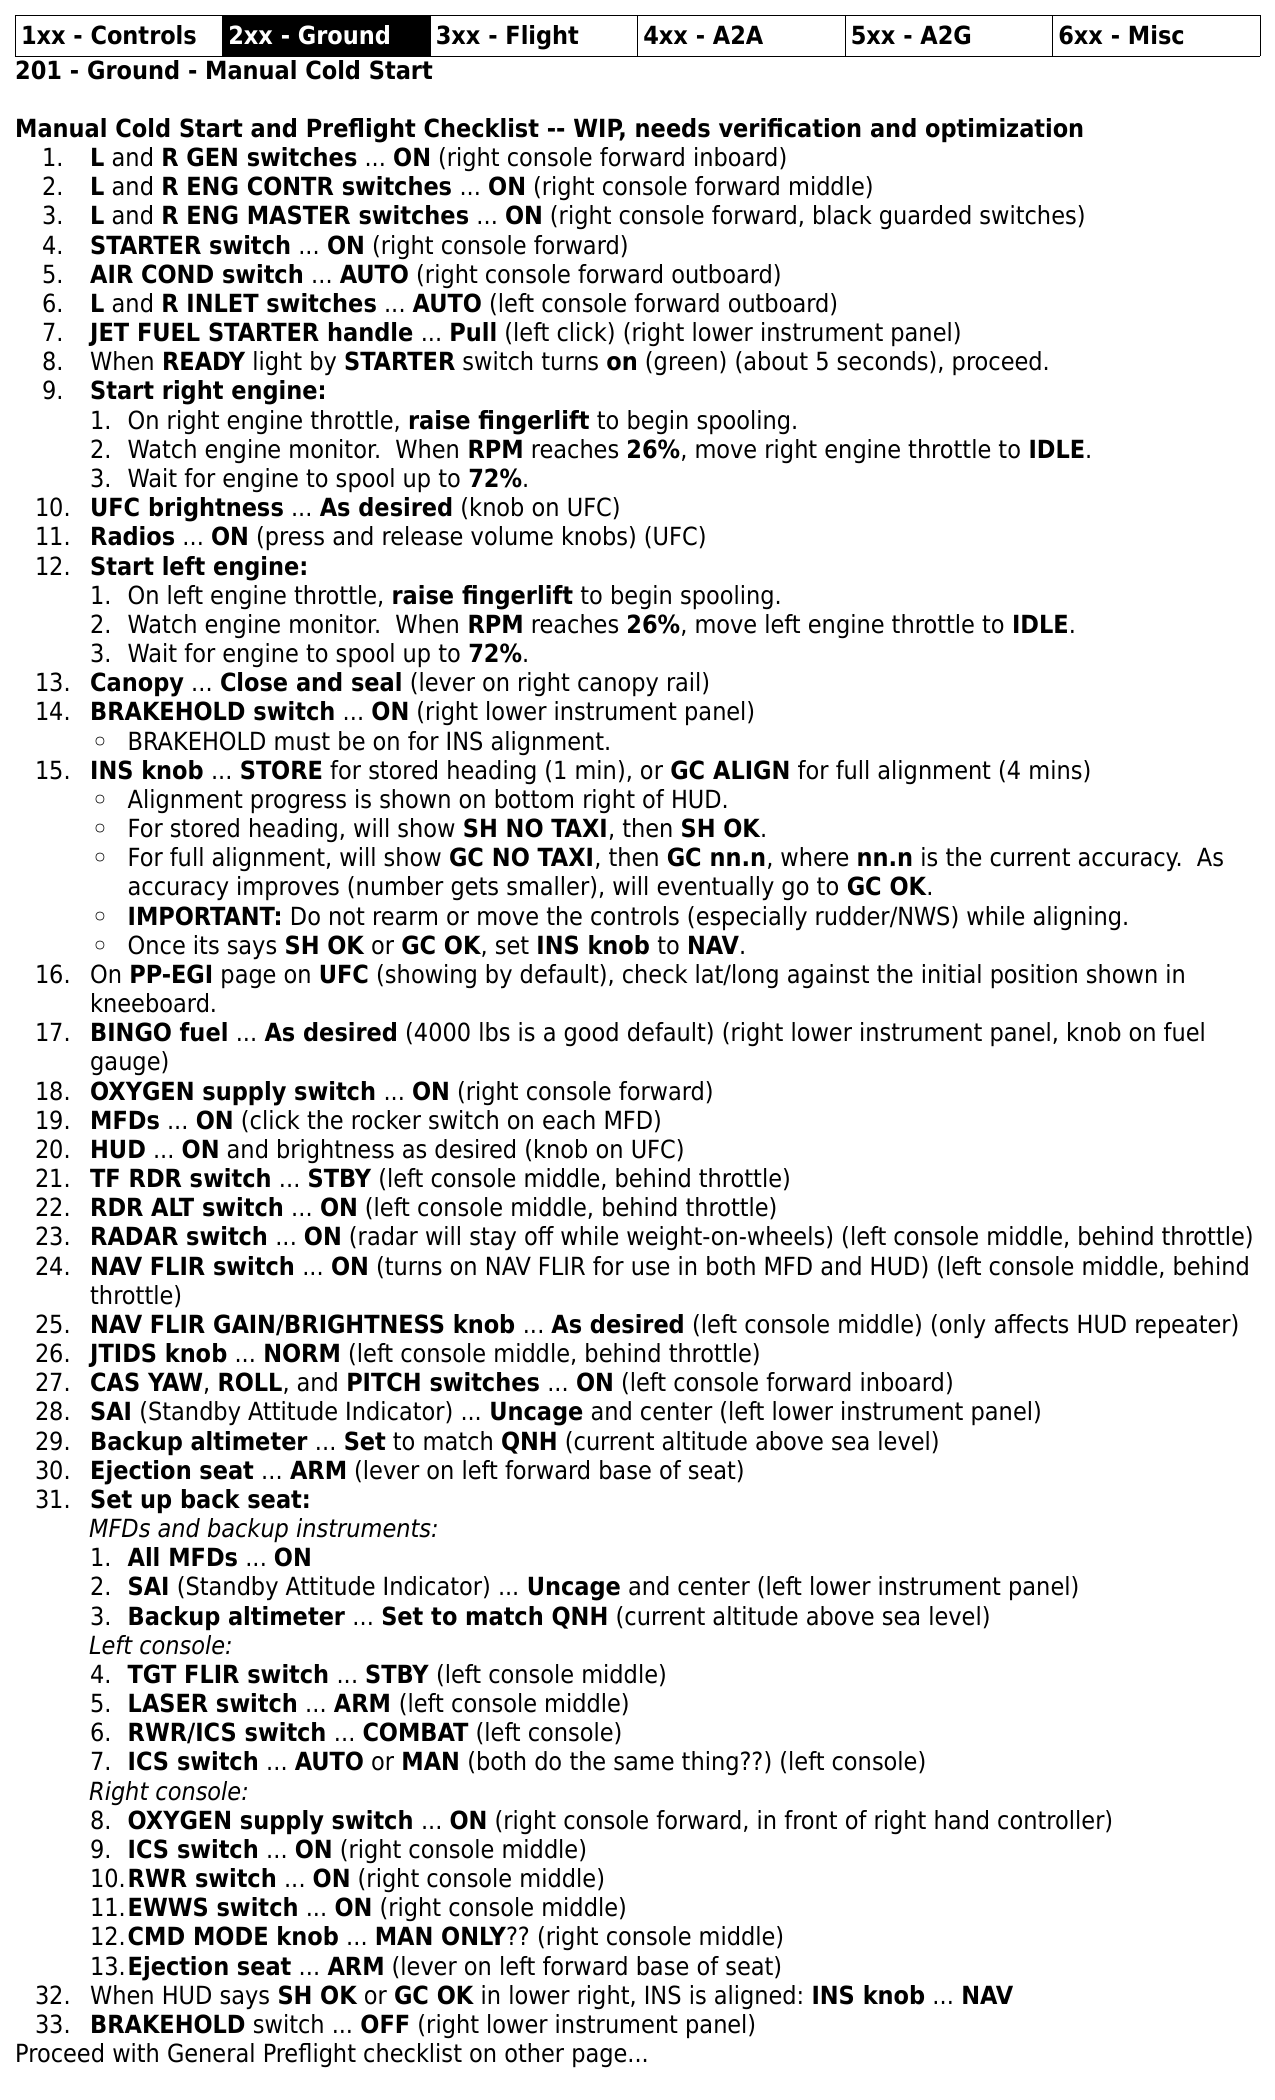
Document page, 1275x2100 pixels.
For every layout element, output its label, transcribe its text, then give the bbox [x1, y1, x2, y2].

list For full alignment, will show GC NO TAXI, then GC nn.n, where nn.n is the current accuracy. As accuracy improves (number gets smaller), will eventually go to GC OK. [90, 843, 1260, 902]
list STARTER switch ... ON (right console forward) [52, 231, 1260, 260]
list Ejection seat ... ARM (lever on left forward base of seat) [52, 1456, 1260, 1485]
list On PP-EGI page on UFC (showing by default), check lat/long against the initial position shown in kneeboard. [52, 960, 1260, 1018]
list BRAKEHOLD must be on for INS alignment. [90, 727, 1260, 756]
list AIR COND switch ... AUTO (right console forward outboard) [52, 260, 1260, 289]
list Wait for engine to spool up to 72%. [90, 639, 1260, 668]
list OXYGEN supply switch ... ON (right console forward) [52, 1077, 1260, 1106]
list TGT FLIR switch ... STBY (left console middle) [90, 1660, 1260, 1689]
list On right engine throttle, raise fingerlift to begin spooling. [90, 406, 1260, 435]
list BRAKEHOLD switch ... ON (right lower instrument panel) [52, 697, 1260, 727]
table_header 5xx - A2G [846, 16, 1052, 56]
table_header 6xx - Misc [1053, 16, 1260, 56]
table_header 2xx - Ground [223, 16, 430, 56]
list Watch engine monitor. When RPM reaches 26%, move left engine throttle to IDLE. [90, 610, 1260, 639]
list CMD MODE knob ... MAN ONLY?? (right console middle) [90, 1922, 1260, 1952]
list Backup altimeter ... Set to match QNH (current altitude above sea level) [52, 1427, 1260, 1456]
list NAV FLIR GAIN/BRIGHTNESS knob ... As desired (left console middle) (only affects HUD repeater) [52, 1310, 1260, 1339]
list Ejection seat ... ARM (lever on left forward base of seat) [90, 1952, 1260, 1981]
text Proceed with General Preflight checklist on other page... [15, 2039, 1260, 2068]
list When READY light by STARTER switch turns on (green) (about 5 seconds), proceed. [52, 347, 1260, 377]
list Set up back seat: [52, 1485, 1260, 1514]
table_header 3xx - Flight [431, 16, 637, 56]
list LASER switch ... ARM (left console middle) [90, 1689, 1260, 1718]
list All MFDs ... ON [90, 1543, 1260, 1572]
list BRAKEHOLD switch ... OFF (right lower instrument panel) [52, 2010, 1260, 2039]
list HUD ... ON and brightness as desired (knob on UFC) [52, 1135, 1260, 1164]
list Watch engine monitor. When RPM reaches 26%, move right engine throttle to IDLE. [90, 435, 1260, 464]
list For stored heading, will show SH NO TAXI, then SH OK. [90, 814, 1260, 843]
list Once its says SH OK or GC OK, set INS knob to NAV. [90, 931, 1260, 960]
list ICS switch ... AUTO or MAN (both do the same thing??) (left console) [90, 1747, 1260, 1777]
text 201 - Ground - Manual Cold Start [15, 57, 1260, 85]
list ICS switch ... ON (right console middle) [90, 1835, 1260, 1864]
list RWR switch ... ON (right console middle) [90, 1864, 1260, 1893]
list Radios ... ON (press and release volume knobs) (UFC) [52, 522, 1260, 552]
list INS knob ... STORE for stored heading (1 min), or GC ALIGN for full alignment (4 mins) [52, 756, 1260, 785]
text Manual Cold Start and Preflight Checklist -- WIP, needs verification and optimization [15, 114, 1260, 143]
list EWWS switch ... ON (right console middle) [90, 1893, 1260, 1922]
list IMPORTANT: Do not rearm or move the controls (especially rudder/NWS) while aligning. [90, 902, 1260, 931]
list SAI (Standby Attitude Indicator) ... Uncage and center (left lower instrument panel) [52, 1397, 1260, 1427]
table_header 1xx - Controls [16, 16, 222, 56]
list Wait for engine to spool up to 72%. [90, 464, 1260, 493]
list L and R ENG MASTER switches ... ON (right console forward, black guarded switches) [52, 202, 1260, 231]
list RWR/ICS switch ... COMBAT (left console) [90, 1718, 1260, 1747]
list Canopy ... Close and seal (lever on right canopy rail) [52, 668, 1260, 697]
text Right console: [15, 1777, 1260, 1806]
list JTIDS knob ... NORM (left console middle, behind throttle) [52, 1339, 1260, 1368]
list L and R INLET switches ... AUTO (left console forward outboard) [52, 289, 1260, 318]
list RDR ALT switch ... ON (left console middle, behind throttle) [52, 1193, 1260, 1222]
list When HUD says SH OK or GC OK in lower right, INS is aligned: INS knob ... NAV [52, 1981, 1260, 2010]
list On left engine throttle, raise fingerlift to begin spooling. [90, 581, 1260, 610]
list L and R ENG CONTR switches ... ON (right console forward middle) [52, 172, 1260, 202]
list L and R GEN switches ... ON (right console forward inboard) [52, 143, 1260, 172]
list Start right engine: [52, 377, 1260, 406]
table_header 4xx - A2A [638, 16, 845, 56]
list MFDs ... ON (click the rocker switch on each MFD) [52, 1106, 1260, 1135]
list UFC brightness ... As desired (knob on UFC) [52, 493, 1260, 522]
list SAI (Standby Attitude Indicator) ... Uncage and center (left lower instrument panel) [90, 1572, 1260, 1602]
text Left console: [15, 1631, 1260, 1660]
list BINGO fuel ... As desired (4000 lbs is a good default) (right lower instrument panel, knob on fuel gauge) [52, 1018, 1260, 1077]
text MFDs and backup instruments: [15, 1514, 1260, 1543]
list Alignment progress is shown on bottom right of HUD. [90, 785, 1260, 814]
list NAV FLIR switch ... ON (turns on NAV FLIR for use in both MFD and HUD) (left console middle, behind throttle) [52, 1252, 1260, 1310]
list OXYGEN supply switch ... ON (right console forward, in front of right hand controller) [90, 1806, 1260, 1835]
list Backup altimeter ... Set to match QNH (current altitude above sea level) [90, 1602, 1260, 1631]
list JET FUEL STARTER handle ... Pull (left click) (right lower instrument panel) [52, 318, 1260, 347]
list Start left engine: [52, 552, 1260, 581]
list TF RDR switch ... STBY (left console middle, behind throttle) [52, 1164, 1260, 1193]
list CAS YAW, ROLL, and PITCH switches ... ON (left console forward inboard) [52, 1368, 1260, 1397]
list RADAR switch ... ON (radar will stay off while weight-on-wheels) (left console middle, behind throttle) [52, 1222, 1260, 1252]
